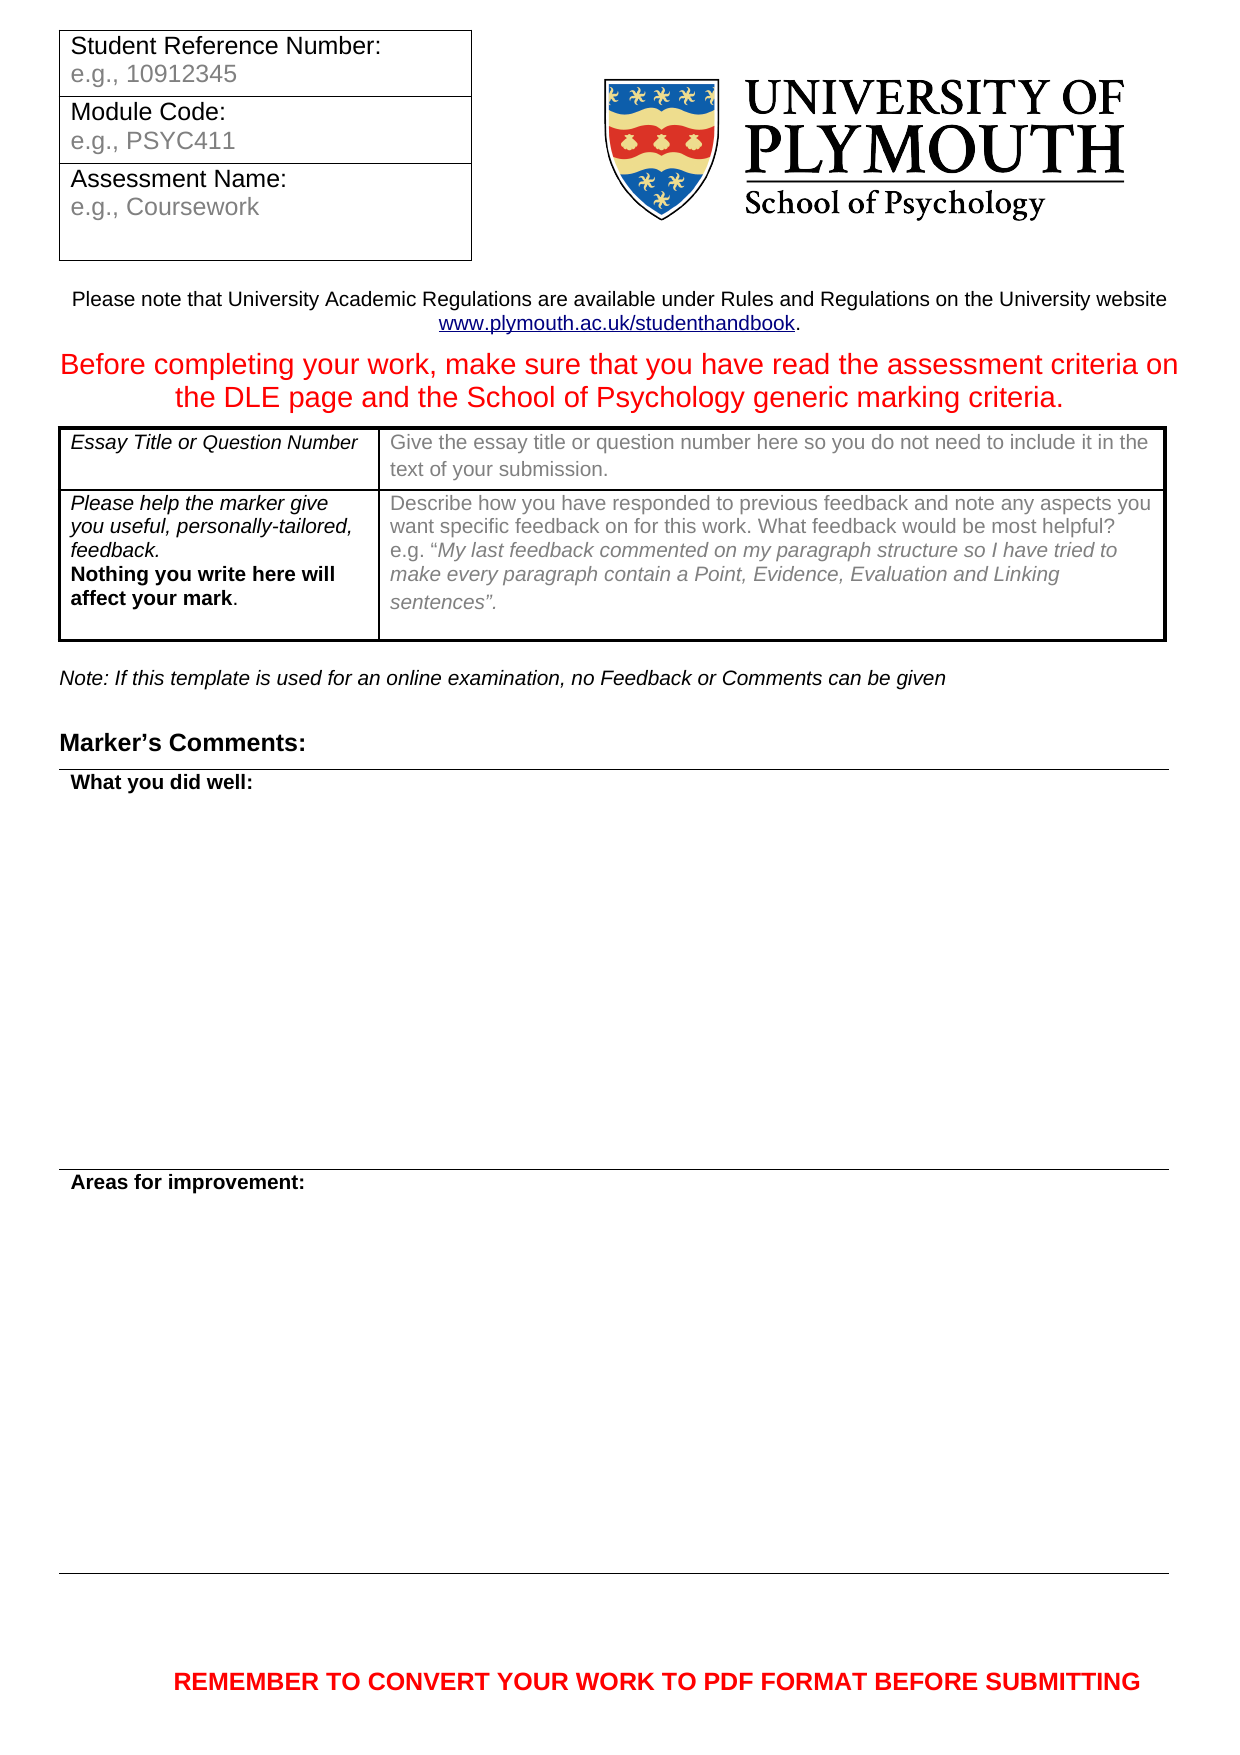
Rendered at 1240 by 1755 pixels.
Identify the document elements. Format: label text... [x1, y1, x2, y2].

subtitle Before completing your work, make sure that you have read the assessment criteria on the DLE page and the School of Psychology generic marking criteria. [59, 347, 1181, 414]
table_cell Areas for improvement: [59, 1170, 1169, 1573]
table_cell Describe how you have responded to previous feedback and note any aspects you want specific feedback on for this work. What feedback would be most helpful? e.g. “My last feedback commented on my paragraph structure so I have tried to make every paragraph contain a Point, Evidence, Evaluation and Linking sentences”. [380, 491, 1163, 639]
table_cell Please help the marker give you useful, personally-tailored, feedback. Nothing you write here will affect your mark. [61, 491, 378, 639]
table_header Essay Title or Question Number [61, 430, 378, 489]
text Please note that University Academic Regulations are available under Rules and Regulations on the University website www.plymouth.ac.uk/studenthandbook. [59, 286, 1181, 334]
table_header What you did well: [59, 770, 1169, 1169]
table_cell Module Code: e.g., PSYC411 [60, 97, 471, 162]
table_header Student Reference Number: e.g., 10912345 [60, 31, 471, 96]
table_cell Assessment Name: e.g., Coursework [60, 164, 471, 260]
text Note: If this template is used for an online examination, no Feedback or Comments can be given [59, 642, 1181, 690]
table_header Give the essay title or question number here so you do not need to include it in the text of your submission. [380, 430, 1163, 489]
table_header [472, 30, 1169, 260]
text Marker’s Comments: [59, 727, 1181, 756]
